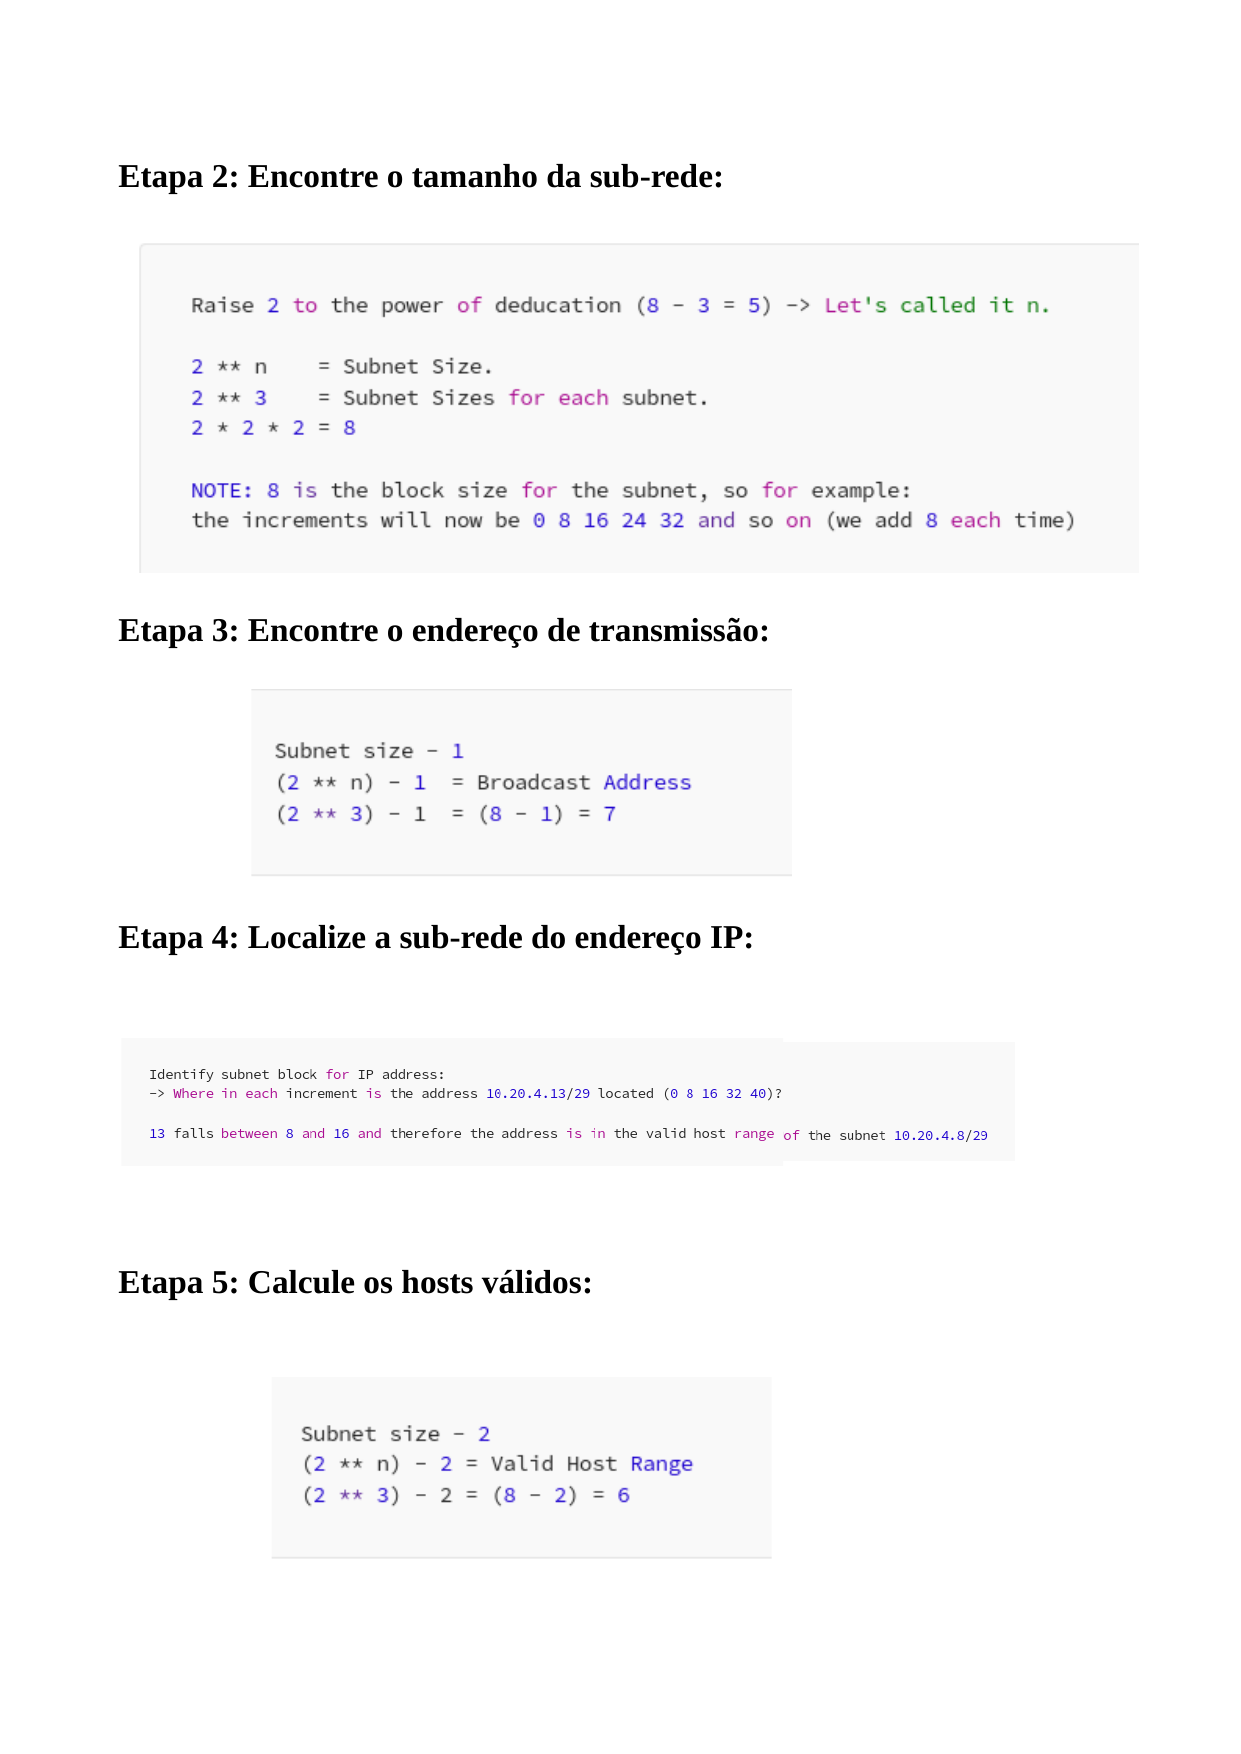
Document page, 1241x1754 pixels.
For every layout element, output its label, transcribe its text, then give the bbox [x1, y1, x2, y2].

picture [271, 1377, 772, 1562]
picture [251, 689, 792, 881]
picture [121, 1038, 1015, 1166]
text Etapa 4: Localize a sub-rede do endereço IP: [118, 917, 1122, 956]
picture [138, 242, 1139, 573]
text Etapa 5: Calcule os hosts válidos: [118, 1262, 1122, 1301]
text Etapa 2: Encontre o tamanho da sub-rede: [118, 156, 1122, 195]
text Etapa 3: Encontre o endereço de transmissão: [118, 611, 1122, 649]
